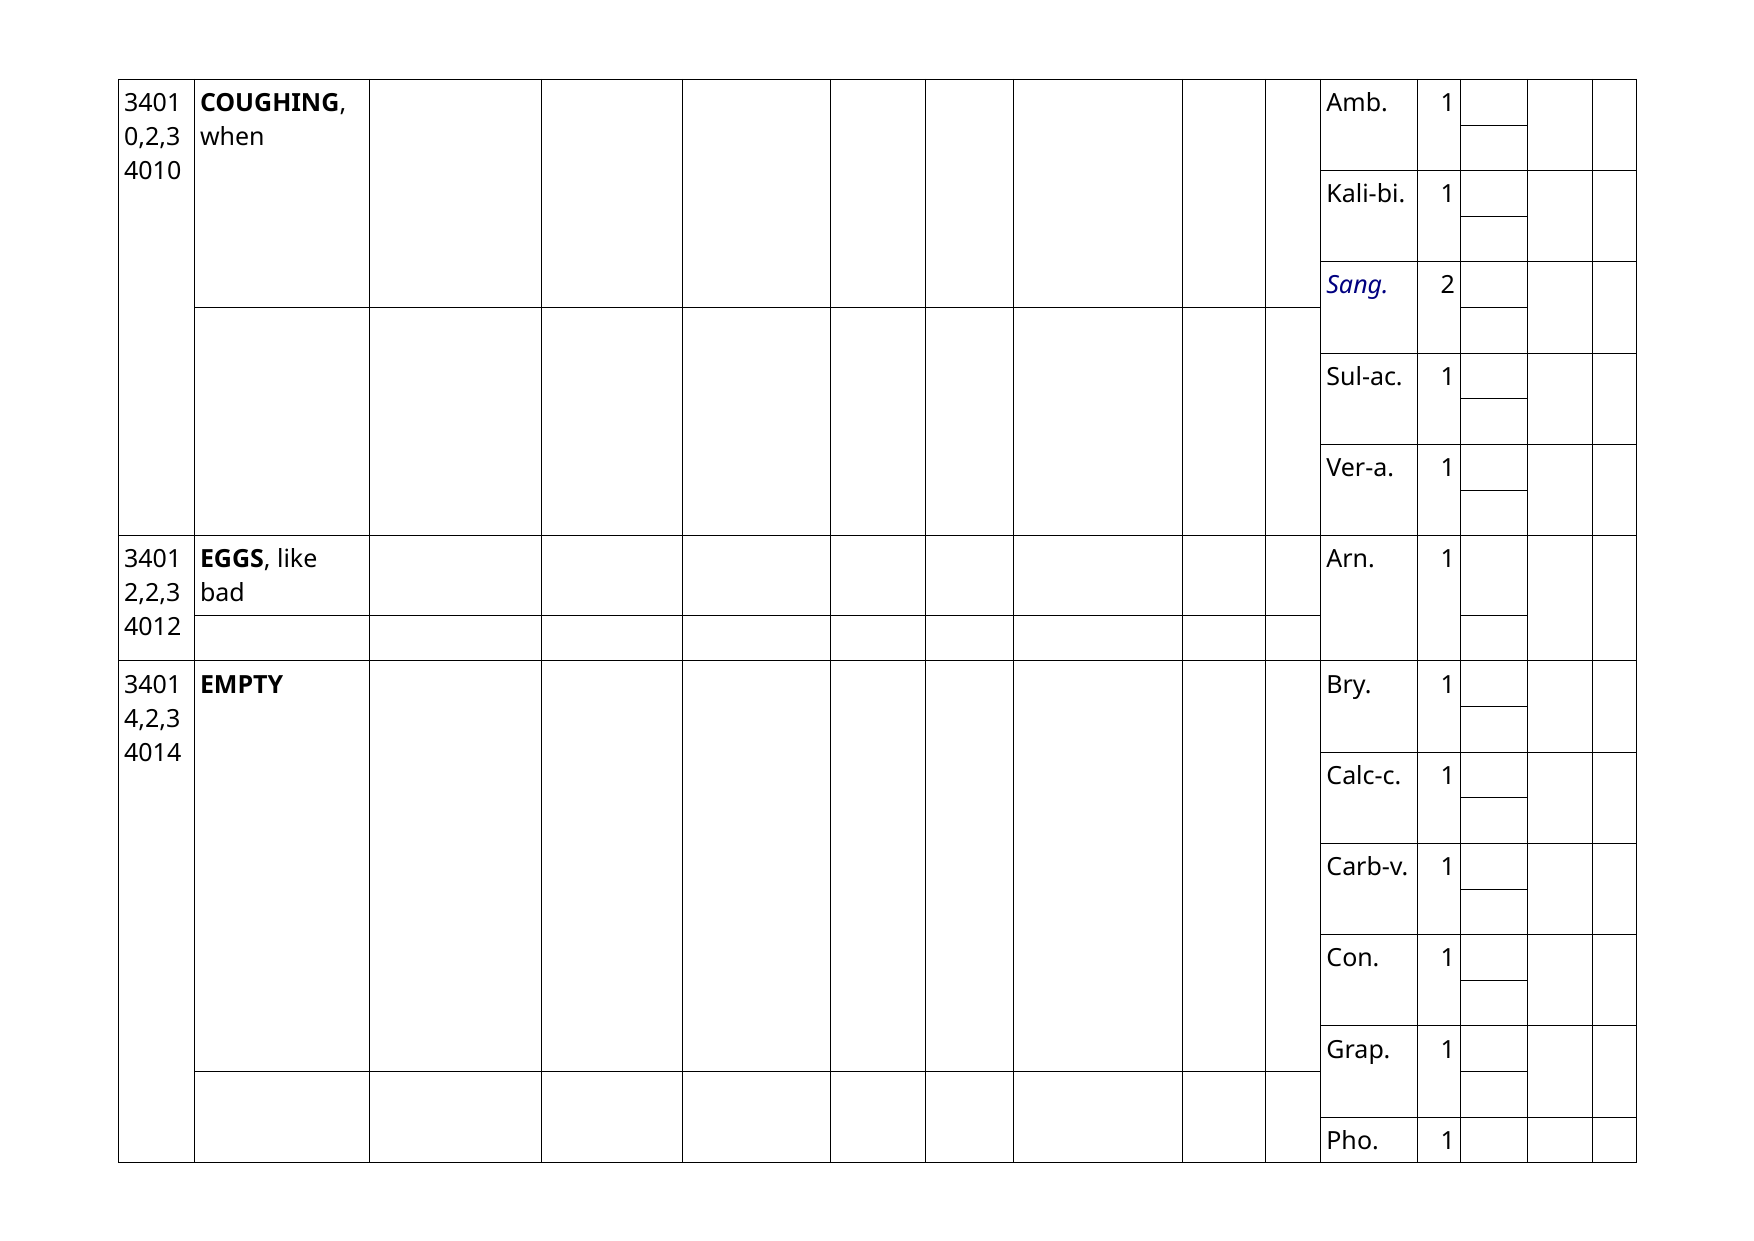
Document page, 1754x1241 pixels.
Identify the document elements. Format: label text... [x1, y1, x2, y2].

table_cell 34010,2,34010 [119, 80, 194, 535]
table_cell [831, 308, 925, 535]
table_cell eggs, like bad [195, 536, 369, 615]
table_cell [195, 616, 369, 660]
table_cell [1461, 536, 1527, 615]
table_cell [1593, 262, 1636, 353]
table_cell [1461, 798, 1527, 843]
table_cell [1183, 661, 1265, 1071]
table_cell [1461, 890, 1527, 934]
table_cell 2 [1418, 262, 1460, 353]
table_cell [1014, 536, 1182, 615]
table_cell [1183, 536, 1265, 615]
table_cell [1461, 126, 1527, 170]
table_cell [683, 536, 830, 615]
table_cell [1461, 80, 1527, 124]
table_cell Bry. [1321, 661, 1417, 752]
table_cell Arn. [1321, 536, 1417, 660]
table_cell [370, 616, 541, 660]
table_cell [1183, 308, 1265, 535]
table_cell Carb-v. [1321, 844, 1417, 934]
table_cell [1593, 1026, 1636, 1117]
table_cell coughing, when [195, 80, 369, 307]
table_cell [1461, 1026, 1527, 1071]
table_cell [542, 661, 682, 1071]
table_cell [1461, 399, 1527, 444]
table_cell [370, 308, 541, 535]
table_cell [1461, 844, 1527, 888]
table_cell [926, 661, 1013, 1071]
table_cell [1461, 981, 1527, 1025]
table_cell [1593, 354, 1636, 444]
table_cell [926, 80, 1013, 307]
table_cell [1461, 354, 1527, 398]
table_cell [1528, 753, 1592, 843]
table_cell [1266, 616, 1320, 660]
table_cell [683, 616, 830, 660]
table_cell [831, 80, 925, 307]
table_cell [1528, 80, 1592, 170]
table_cell [370, 661, 541, 1071]
table_cell Amb. [1321, 80, 1417, 170]
table_cell [831, 616, 925, 660]
table_cell [1528, 1118, 1592, 1162]
table_cell [1183, 80, 1265, 307]
table_cell [926, 1072, 1013, 1162]
table_cell 1 [1418, 171, 1460, 261]
table_cell Grap. [1321, 1026, 1417, 1117]
table_cell 1 [1418, 1026, 1460, 1117]
table_cell [1014, 616, 1182, 660]
table_cell [542, 1072, 682, 1162]
table_cell 34012,2,34012 [119, 536, 194, 660]
table_cell 1 [1418, 753, 1460, 843]
table_cell Sang. [1321, 262, 1417, 353]
table_cell [1528, 1026, 1592, 1117]
table_cell [1014, 1072, 1182, 1162]
table_cell [1461, 445, 1527, 489]
table_cell [1593, 1118, 1636, 1162]
table_cell [683, 661, 830, 1071]
table_cell [683, 308, 830, 535]
table_cell [1183, 1072, 1265, 1162]
table_cell [1014, 80, 1182, 307]
table_cell 1 [1418, 661, 1460, 752]
table_cell 1 [1418, 935, 1460, 1025]
table_cell 34014,2,34014 [119, 661, 194, 1162]
table_cell Kali-bi. [1321, 171, 1417, 261]
table_cell [1461, 171, 1527, 216]
table_cell [1266, 80, 1320, 307]
table_cell [1461, 1118, 1527, 1162]
table_cell [831, 1072, 925, 1162]
table_cell [1461, 217, 1527, 261]
table_cell 1 [1418, 1118, 1460, 1162]
table_cell [1461, 707, 1527, 752]
table_cell [1461, 308, 1527, 353]
table_cell 1 [1418, 844, 1460, 934]
table_cell [831, 661, 925, 1071]
table_cell [1593, 80, 1636, 170]
table_cell [1461, 616, 1527, 660]
table_cell [1528, 354, 1592, 444]
table_cell [1266, 536, 1320, 615]
table_cell [1461, 661, 1527, 706]
table_cell [1461, 753, 1527, 797]
table_cell [1593, 935, 1636, 1025]
table_cell empty [195, 661, 369, 1071]
table_cell 1 [1418, 445, 1460, 535]
table_cell [1461, 935, 1527, 980]
table_cell Sul-ac. [1321, 354, 1417, 444]
table_cell [195, 308, 369, 535]
table_cell [542, 80, 682, 307]
table_cell [1528, 661, 1592, 752]
table_cell [1014, 661, 1182, 1071]
table_cell [1593, 753, 1636, 843]
table_cell [1266, 1072, 1320, 1162]
table_cell [1528, 935, 1592, 1025]
table_cell [1593, 536, 1636, 660]
table_cell [1593, 171, 1636, 261]
table_cell [831, 536, 925, 615]
table_cell [1528, 844, 1592, 934]
table_cell [1528, 445, 1592, 535]
table_cell Pho. [1321, 1118, 1417, 1162]
table_cell [1461, 1072, 1527, 1117]
table_cell [1014, 308, 1182, 535]
table_cell [926, 308, 1013, 535]
table_cell [1528, 262, 1592, 353]
table_cell [926, 536, 1013, 615]
table_cell [1593, 844, 1636, 934]
table_cell [1461, 262, 1527, 307]
table_cell [926, 616, 1013, 660]
table_cell [370, 80, 541, 307]
table_cell 1 [1418, 354, 1460, 444]
table_cell [370, 536, 541, 615]
table_cell [1593, 661, 1636, 752]
table_cell [542, 616, 682, 660]
table_cell [1183, 616, 1265, 660]
table_cell [1266, 308, 1320, 535]
table_cell 1 [1418, 80, 1460, 170]
table_cell 1 [1418, 536, 1460, 660]
table_cell [195, 1072, 369, 1162]
table_cell Con. [1321, 935, 1417, 1025]
table_cell Ver-a. [1321, 445, 1417, 535]
table_cell [1461, 491, 1527, 535]
table_cell Calc-c. [1321, 753, 1417, 843]
table_cell [1528, 536, 1592, 660]
table_cell [542, 536, 682, 615]
table_cell [1266, 661, 1320, 1071]
table_cell [1528, 171, 1592, 261]
table_cell [683, 1072, 830, 1162]
table_cell [683, 80, 830, 307]
table_cell [1593, 445, 1636, 535]
table_cell [542, 308, 682, 535]
table_cell [370, 1072, 541, 1162]
